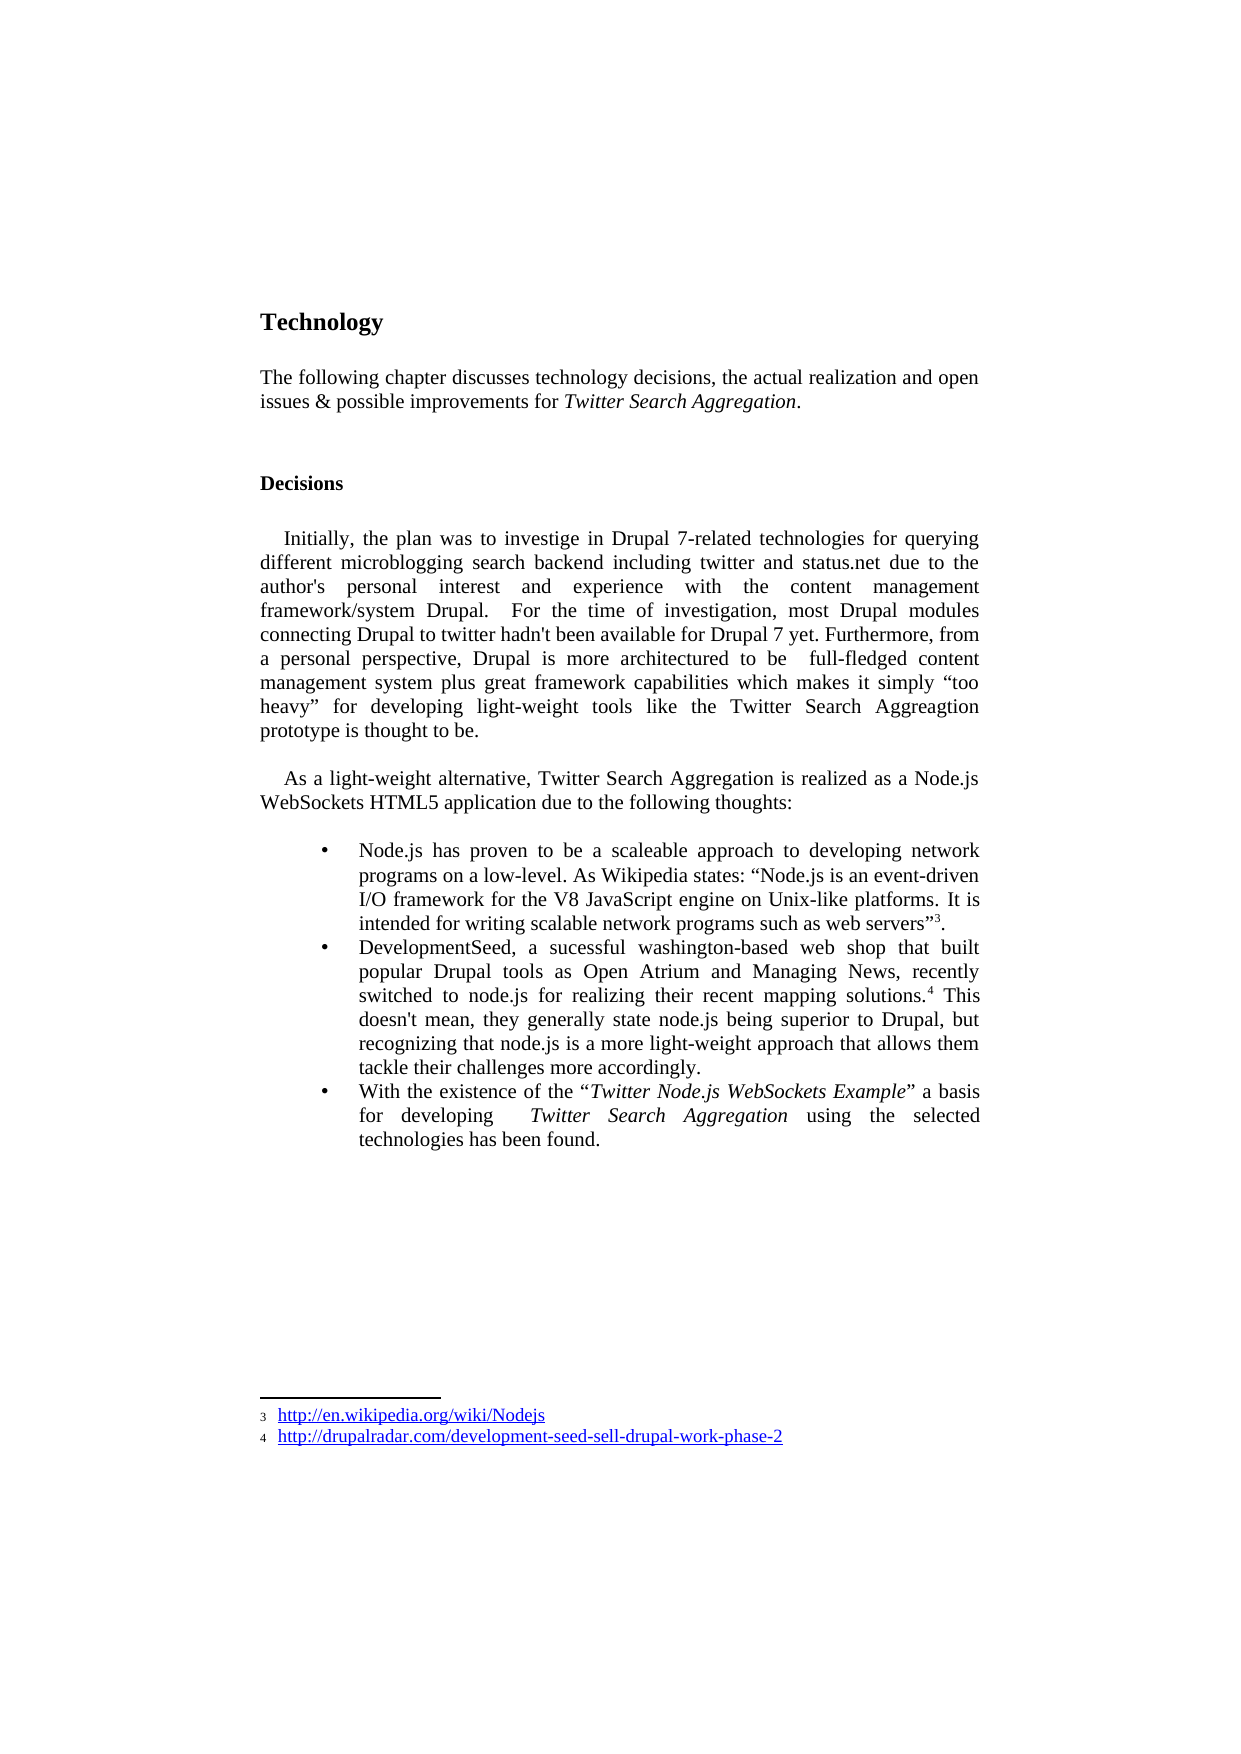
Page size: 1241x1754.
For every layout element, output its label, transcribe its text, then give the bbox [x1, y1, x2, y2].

list http://en.wikipedia.org/wiki/Nodejs [260, 1404, 980, 1425]
list http://drupalradar.com/development-seed-sell-drupal-work-phase-2 [260, 1425, 980, 1447]
list Node.js has proven to be a scaleable approach to developing network programs on a low-level. As Wikipedia states: “Node.js is an event-driven I/O framework for the V8 JavaScript engine on Unix-like platforms. It is intended for writing scalable network programs such as web servers”. [321, 838, 980, 935]
text The following chapter discusses technology decisions, the actual realization and open issues & possible improvements for Twitter Search Aggregation. [260, 365, 980, 413]
list DevelopmentSeed, a sucessful washington-based web shop that built popular Drupal tools as Open Atrium and Managing News, recently switched to node.js for realizing their recent mapping solutions. This doesn't mean, they generally state node.js being superior to Drupal, but recognizing that node.js is a more light-weight approach that allows them tackle their challenges more accordingly. [321, 935, 980, 1079]
text As a light-weight alternative, Twitter Search Aggregation is realized as a Node.js WebSockets HTML5 application due to the following thoughts: [260, 766, 980, 814]
text Initially, the plan was to investige in Drupal 7-related technologies for querying different microblogging search backend including twitter and status.net due to the author's personal interest and experience with the content management framework/system Drupal. For the time of investigation, most Drupal modules connecting Drupal to twitter hadn't been available for Drupal 7 yet. Furthermore, from a personal perspective, Drupal is more architectured to be full-fledged content management system plus great framework capabilities which makes it simply “too heavy” for developing light-weight tools like the Twitter Search Aggreagtion prototype is thought to be. [260, 526, 980, 742]
subtitle Decisions [260, 467, 980, 496]
subtitle Technology [260, 307, 980, 336]
list With the existence of the “Twitter Node.js WebSockets Example” a basis for developing Twitter Search Aggregation using the selected technologies has been found. [321, 1079, 980, 1151]
